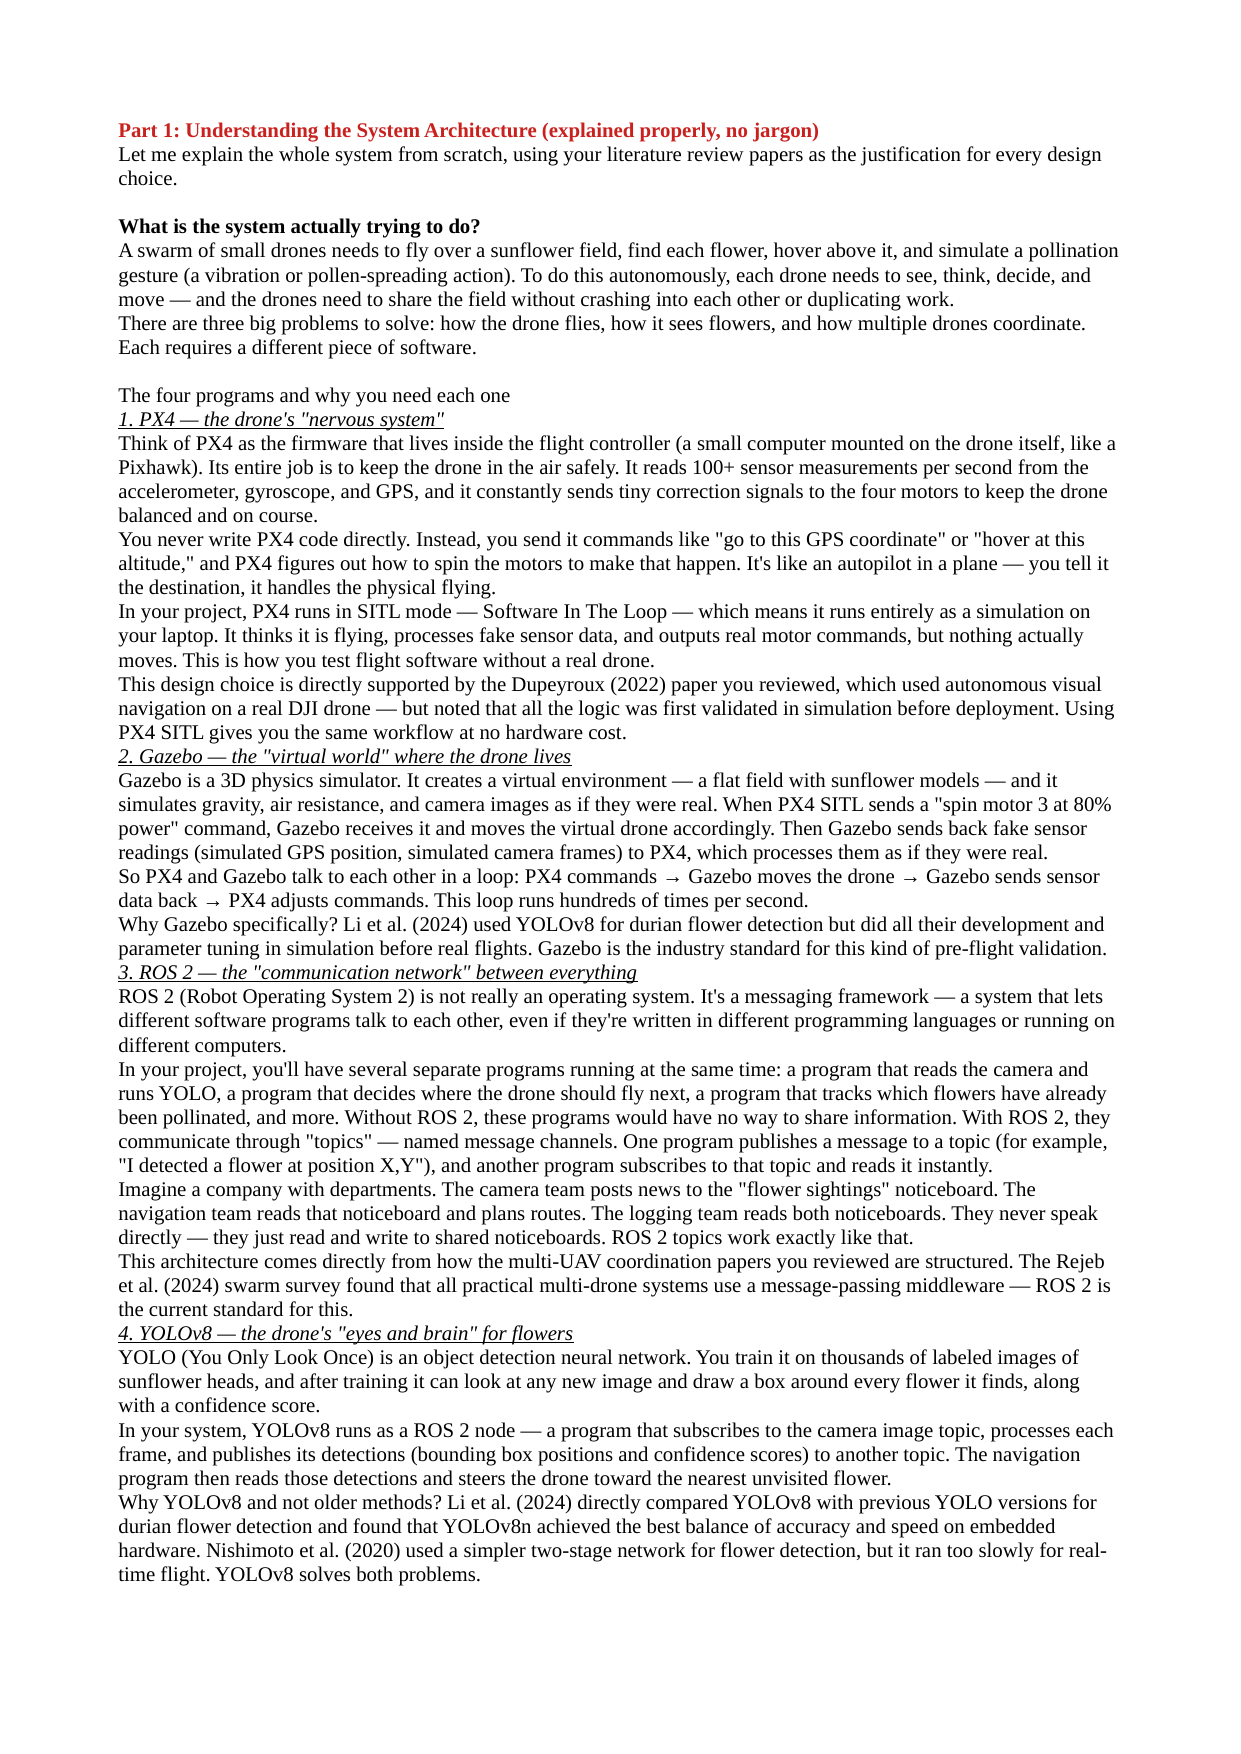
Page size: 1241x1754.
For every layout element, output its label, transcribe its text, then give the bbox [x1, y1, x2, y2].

text ROS 2 (Robot Operating System 2) is not really an operating system. It's a messaging framework — a system that lets different software programs talk to each other, even if they're written in different programming languages or running on different computers. [118, 984, 1122, 1057]
text Let me explain the whole system from scratch, using your literature review papers as the justification for every design choice. [118, 142, 1122, 190]
text This design choice is directly supported by the Dupeyroux (2022) paper you reviewed, which used autonomous visual navigation on a real DJI drone — but noted that all the logic was first validated in simulation before deployment. Using PX4 SITL gives you the same workflow at no hardware cost. [118, 672, 1122, 744]
text 4. YOLOv8 — the drone's "eyes and brain" for flowers [118, 1321, 1122, 1345]
text Why Gazebo specifically? Li et al. (2024) used YOLOv8 for durian flower detection but did all their development and parameter tuning in simulation before real flights. Gazebo is the industry standard for this kind of pre-flight validation. [118, 912, 1122, 960]
text YOLO (You Only Look Once) is an object detection neural network. You train it on thousands of labeled images of sunflower heads, and after training it can look at any new image and draw a box around every flower it finds, along with a confidence score. [118, 1345, 1122, 1417]
text You never write PX4 code directly. Instead, you send it commands like "go to this GPS coordinate" or "hover at this altitude," and PX4 figures out how to spin the motors to make that happen. It's like an autopilot in a plane — you tell it the destination, it handles the physical flying. [118, 527, 1122, 599]
text A swarm of small drones needs to fly over a sunflower field, find each flower, hover above it, and simulate a pollination gesture (a vibration or pollen-spreading action). To do this autonomously, each drone needs to see, think, decide, and move — and the drones need to share the field without crashing into each other or duplicating work. [118, 238, 1122, 311]
text This architecture comes directly from how the multi-UAV coordination papers you reviewed are structured. The Rejeb et al. (2024) swarm survey found that all practical multi-drone systems use a message-passing middleware — ROS 2 is the current standard for this. [118, 1249, 1122, 1321]
text Imagine a company with departments. The camera team posts news to the "flower sightings" noticeboard. The navigation team reads that noticeboard and plans routes. The logging team reads both noticeboards. They never speak directly — they just read and write to shared noticeboards. ROS 2 topics work exactly like that. [118, 1177, 1122, 1249]
text 3. ROS 2 — the "communication network" between everything [118, 960, 1122, 984]
text Part 1: Understanding the System Architecture (explained properly, no jargon) [118, 118, 1122, 142]
text The four programs and why you need each one [118, 383, 1122, 407]
text There are three big problems to solve: how the drone flies, how it sees flowers, and how multiple drones coordinate. Each requires a different piece of software. [118, 311, 1122, 359]
text What is the system actually trying to do? [118, 214, 1122, 238]
text 1. PX4 — the drone's "nervous system" [118, 407, 1122, 431]
text In your project, PX4 runs in SITL mode — Software In The Loop — which means it runs entirely as a simulation on your laptop. It thinks it is flying, processes fake sensor data, and outputs real motor commands, but nothing actually moves. This is how you test flight software without a real drone. [118, 599, 1122, 672]
text Gazebo is a 3D physics simulator. It creates a virtual environment — a flat field with sunflower models — and it simulates gravity, air resistance, and camera images as if they were real. When PX4 SITL sends a "spin motor 3 at 80% power" command, Gazebo receives it and moves the virtual drone accordingly. Then Gazebo sends back fake sensor readings (simulated GPS position, simulated camera frames) to PX4, which processes them as if they were real. [118, 768, 1122, 864]
text In your project, you'll have several separate programs running at the same time: a program that reads the camera and runs YOLO, a program that decides where the drone should fly next, a program that tracks which flowers have already been pollinated, and more. Without ROS 2, these programs would have no way to share information. With ROS 2, they communicate through "topics" — named message channels. One program publishes a message to a topic (for example, "I detected a flower at position X,Y"), and another program subscribes to that topic and reads it instantly. [118, 1057, 1122, 1177]
text 2. Gazebo — the "virtual world" where the drone lives [118, 744, 1122, 768]
text In your system, YOLOv8 runs as a ROS 2 node — a program that subscribes to the camera image topic, processes each frame, and publishes its detections (bounding box positions and confidence scores) to another topic. The navigation program then reads those detections and steers the drone toward the nearest unvisited flower. [118, 1417, 1122, 1490]
text Think of PX4 as the firmware that lives inside the flight controller (a small computer mounted on the drone itself, like a Pixhawk). Its entire job is to keep the drone in the air safely. It reads 100+ sensor measurements per second from the accelerometer, gyroscope, and GPS, and it constantly sends tiny correction signals to the four motors to keep the drone balanced and on course. [118, 431, 1122, 527]
text So PX4 and Gazebo talk to each other in a loop: PX4 commands → Gazebo moves the drone → Gazebo sends sensor data back → PX4 adjusts commands. This loop runs hundreds of times per second. [118, 864, 1122, 912]
text Why YOLOv8 and not older methods? Li et al. (2024) directly compared YOLOv8 with previous YOLO versions for durian flower detection and found that YOLOv8n achieved the best balance of accuracy and speed on embedded hardware. Nishimoto et al. (2020) used a simpler two-stage network for flower detection, but it ran too slowly for real-time flight. YOLOv8 solves both problems. [118, 1490, 1122, 1586]
